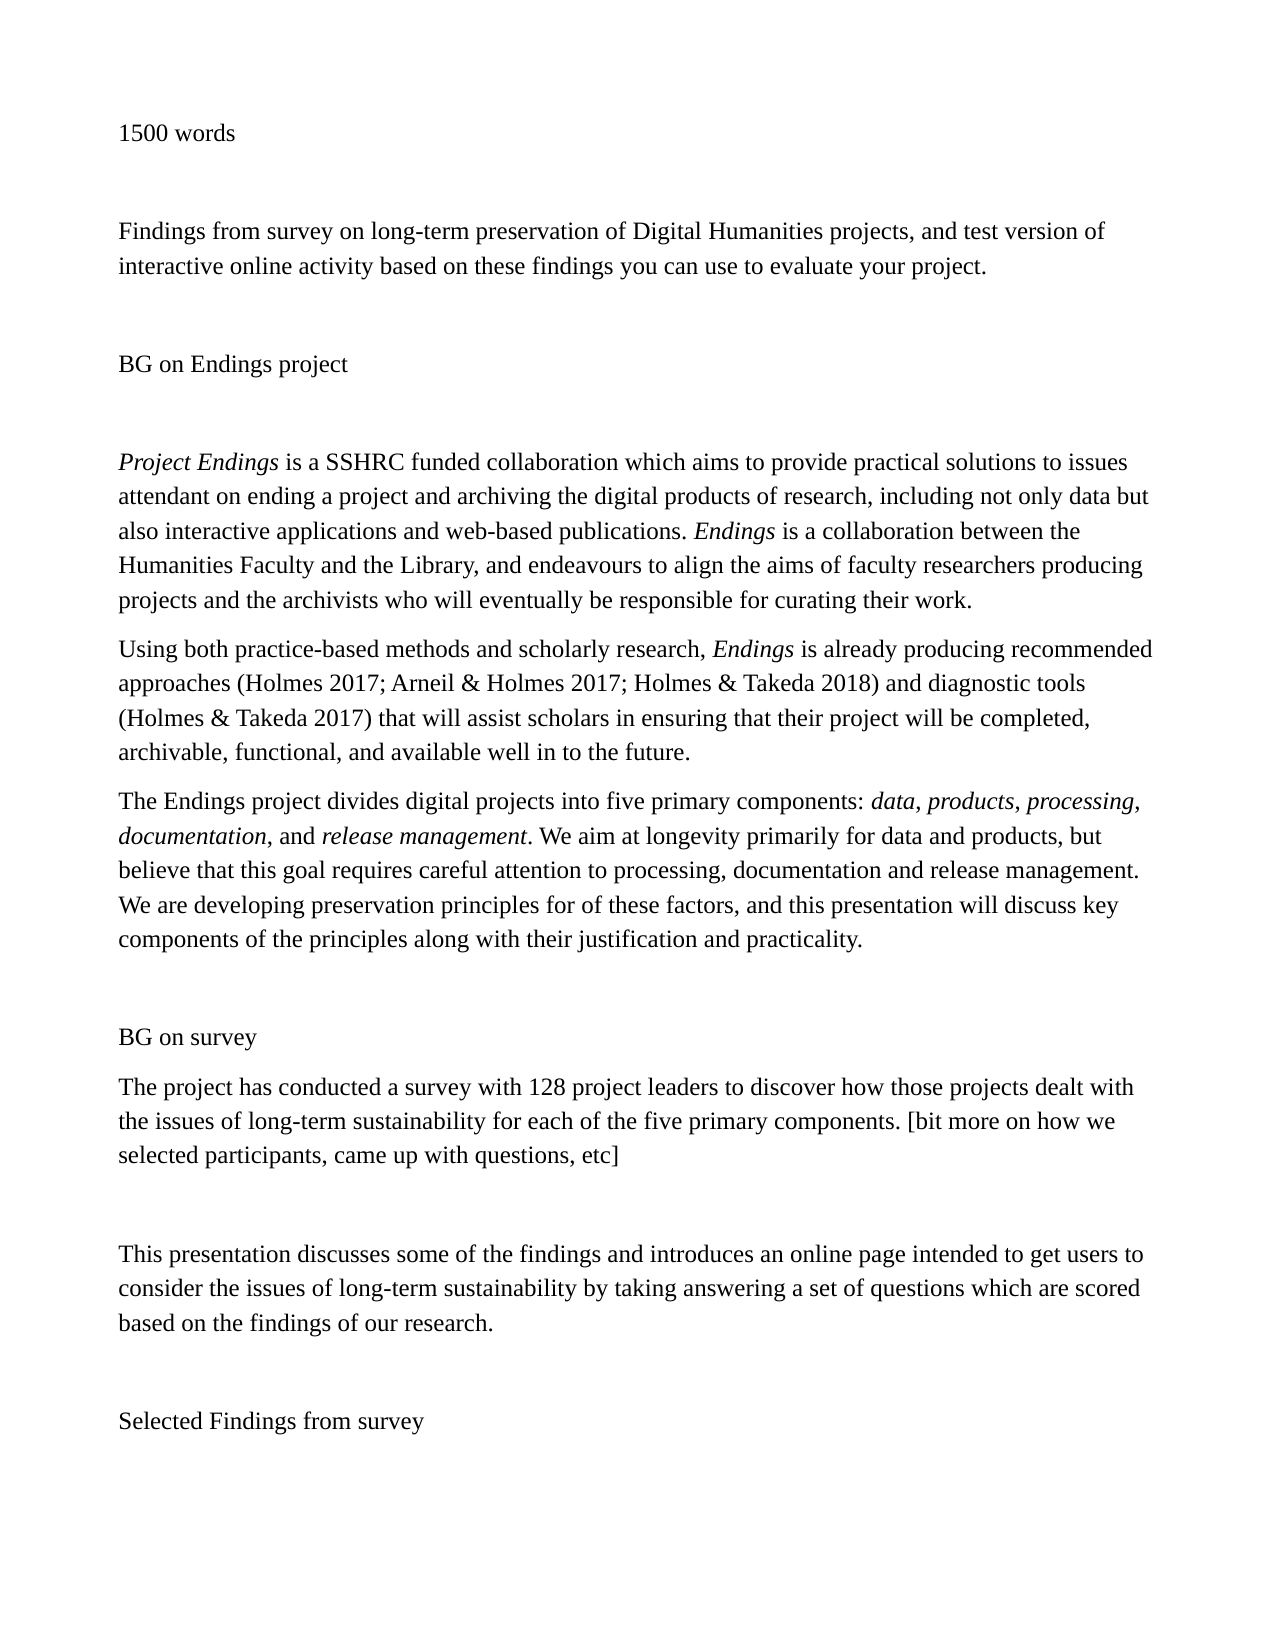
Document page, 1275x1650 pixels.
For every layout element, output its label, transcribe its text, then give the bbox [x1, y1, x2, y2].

text 1500 words [118, 118, 1157, 147]
text Using both practice-based methods and scholarly research, Endings is already producing recommended approaches (Holmes 2017; Arneil & Holmes 2017; Holmes & Takeda 2018) and diagnostic tools (Holmes & Takeda 2017) that will assist scholars in ensuring that their project will be completed, archivable, functional, and available well in to the future. [118, 634, 1157, 766]
text Project Endings is a SSHRC funded collaboration which aims to provide practical solutions to issues attendant on ending a project and archiving the digital products of research, including not only data but also interactive applications and web-based publications. Endings is a collaboration between the Humanities Faculty and the Library, and endeavours to align the aims of faculty researchers producing projects and the archivists who will eventually be responsible for curating their work. [118, 447, 1157, 614]
text Selected Findings from survey [118, 1406, 1157, 1434]
text Findings from survey on long-term preservation of Digital Humanities projects, and test version of interactive online activity based on these findings you can use to evaluate your project. [118, 216, 1157, 279]
text This presentation discusses some of the findings and introduces an online page intended to get users to consider the issues of long-term sustainability by taking answering a set of questions which are scored based on the findings of our research. [118, 1239, 1157, 1336]
text BG on survey [118, 1022, 1157, 1051]
text The Endings project divides digital projects into five primary components: data, products, processing, documentation, and release management. We aim at longevity primarily for data and products, but believe that this goal requires careful attention to processing, documentation and release management. We are developing preservation principles for of these factors, and this presentation will discuss key components of the principles along with their justification and practicality. [118, 786, 1157, 953]
text The project has conducted a survey with 128 project leaders to discover how those projects dealt with the issues of long-term sustainability for each of the five primary components. [bit more on how we selected participants, came up with questions, etc] [118, 1072, 1157, 1169]
text BG on Endings project [118, 349, 1157, 378]
